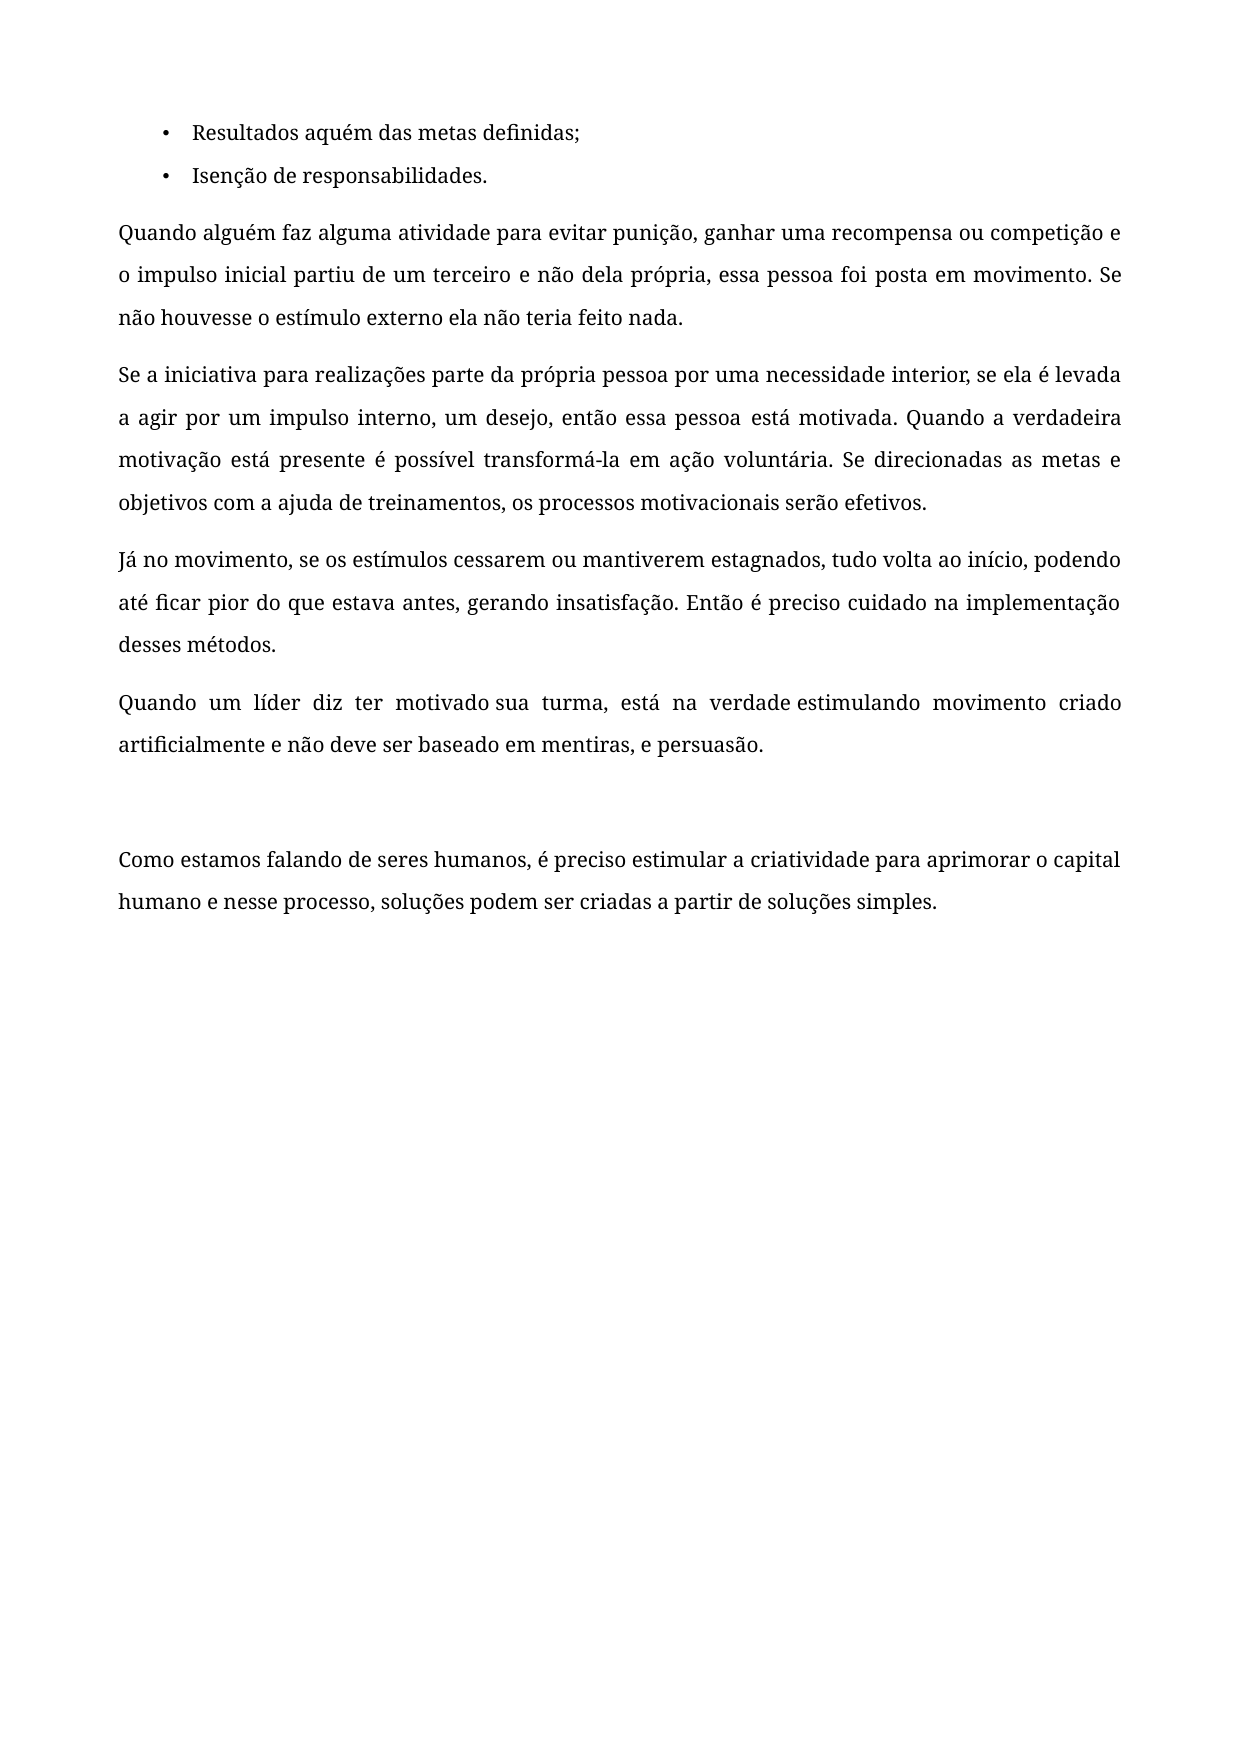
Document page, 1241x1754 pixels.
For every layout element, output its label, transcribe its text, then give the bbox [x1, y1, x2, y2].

list Isenção de responsabilidades. [162, 161, 1122, 189]
list Resultados aquém das metas definidas; [162, 118, 1122, 147]
text Se a iniciativa para realizações parte da própria pessoa por uma necessidade interior, se ela é levada a agir por um impulso interno, um desejo, então essa pessoa está motivada. Quando a verdadeira motivação está presente é possível transformá-la em ação voluntária. Se direcionadas as metas e objetivos com a ajuda de treinamentos, os processos motivacionais serão efetivos. [118, 360, 1122, 517]
text Quando um líder diz ter motivado sua turma, está na verdade estimulando movimento criado artificialmente e não deve ser baseado em mentiras, e persuasão. [118, 688, 1122, 759]
text Como estamos falando de seres humanos, é preciso estimular a criatividade para aprimorar o capital humano e nesse processo, soluções podem ser criadas a partir de soluções simples. [118, 845, 1122, 916]
text Já no movimento, se os estímulos cessarem ou mantiverem estagnados, tudo volta ao início, podendo até ficar pior do que estava antes, gerando insatisfação. Então é preciso cuidado na implementação desses métodos. [118, 545, 1122, 659]
text Quando alguém faz alguma atividade para evitar punição, ganhar uma recompensa ou competição e o impulso inicial partiu de um terceiro e não dela própria, essa pessoa foi posta em movimento. Se não houvesse o estímulo externo ela não teria feito nada. [118, 218, 1122, 332]
